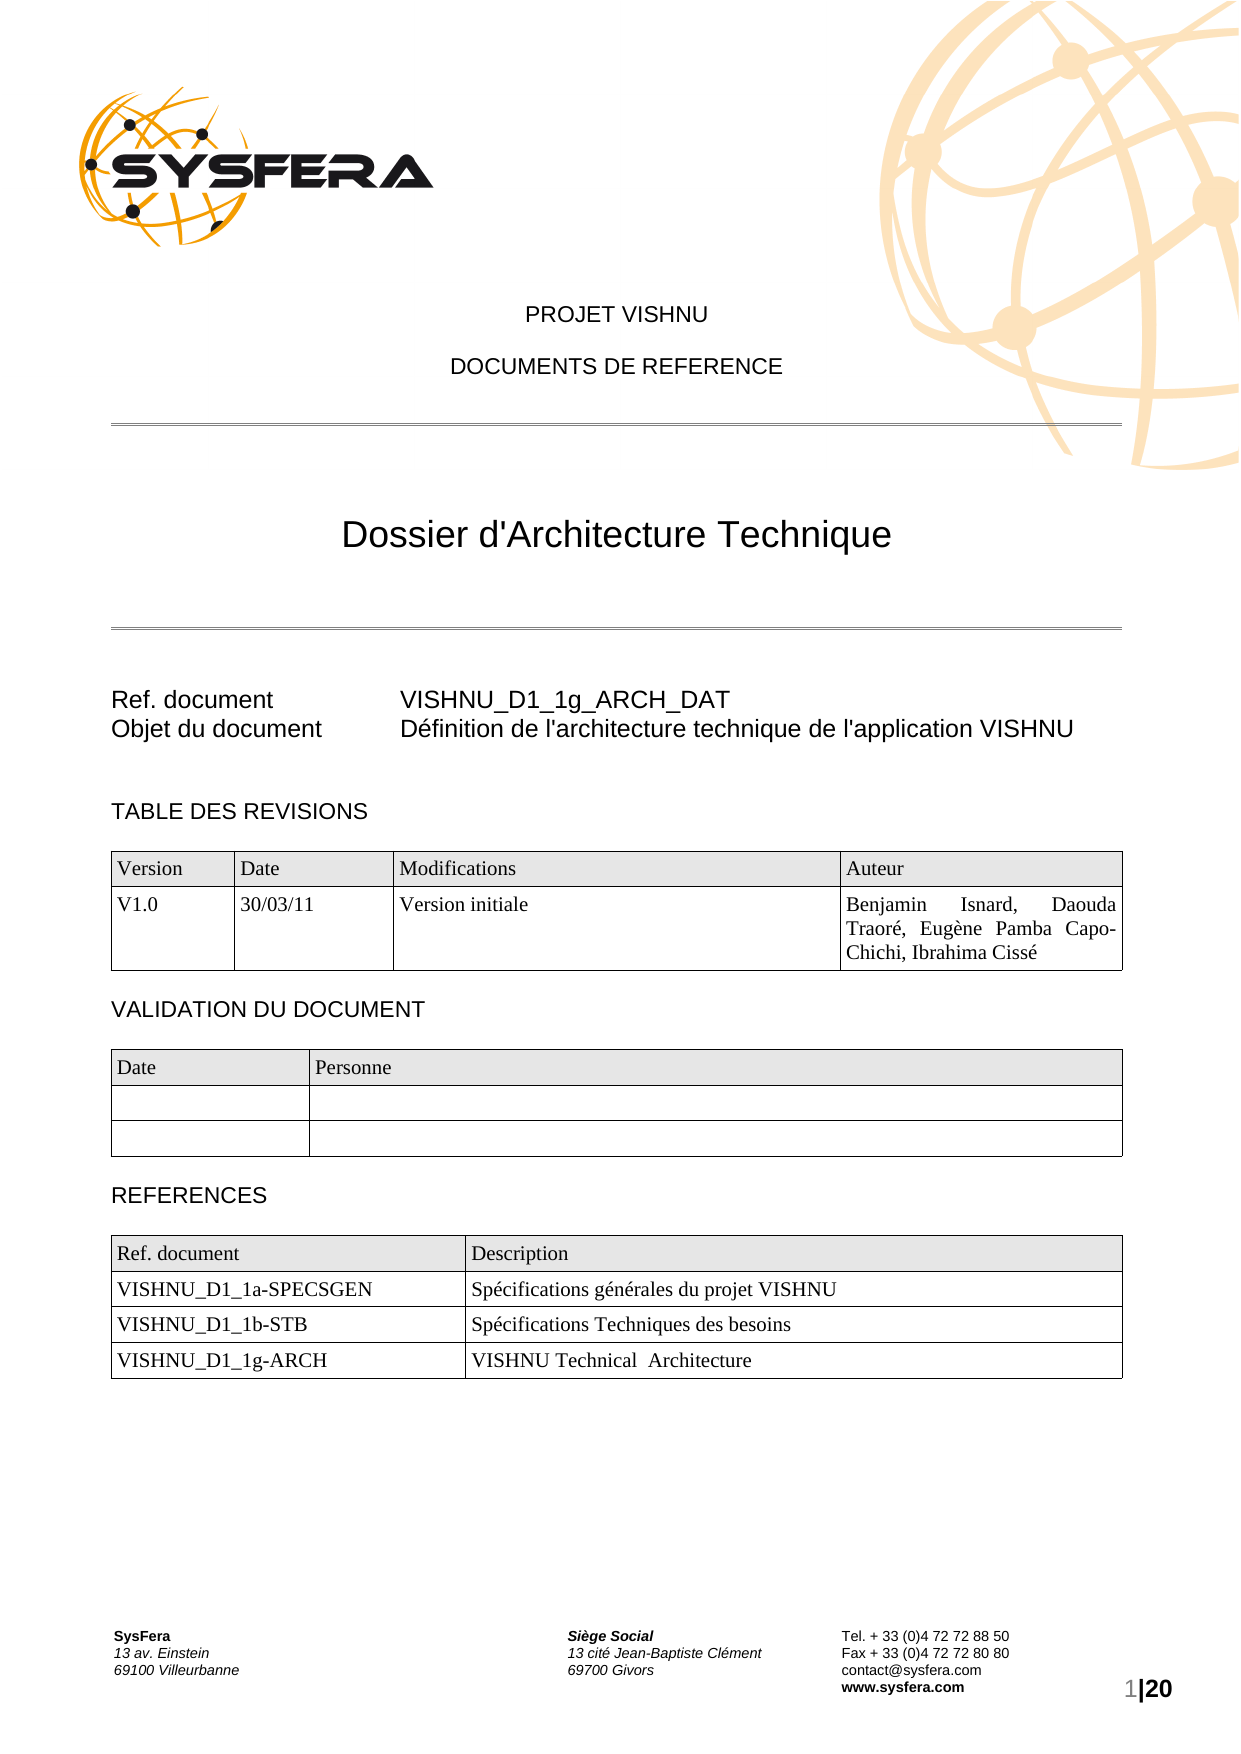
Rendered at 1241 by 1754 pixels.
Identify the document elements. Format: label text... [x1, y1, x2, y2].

table_header Ref. document [111, 685, 400, 714]
table_cell Définition de l'architecture technique de l'application VISHNU [400, 714, 1122, 743]
table_header Ref. document [112, 1236, 465, 1271]
text TABLE DES REVISIONS [111, 798, 1122, 824]
text Dossier d'Architecture Technique [111, 512, 1122, 555]
table_cell [310, 1121, 1122, 1156]
table_cell VISHNU Technical Architecture [466, 1343, 1122, 1378]
table_header Date [112, 1050, 309, 1085]
table_header Auteur [841, 852, 1122, 886]
table_cell Spécifications générales du projet VISHNU [466, 1272, 1122, 1306]
table_header Description [466, 1236, 1122, 1271]
text VALIDATION DU DOCUMENT [111, 996, 1122, 1023]
table_cell [310, 1086, 1122, 1120]
table_cell [400, 743, 1122, 771]
table_cell 30/03/11 [235, 887, 393, 970]
table_cell VISHNU_D1_1a-SPECSGEN [112, 1272, 465, 1306]
table_cell Benjamin Isnard, Daouda Traoré, Eugène Pamba Capo-Chichi, Ibrahima Cissé [841, 887, 1122, 970]
text REFERENCES [111, 1182, 1122, 1209]
picture [2, 1, 1239, 470]
table_header VISHNU_D1_1g_ARCH_DAT [400, 685, 1122, 714]
table_cell V1.0 [112, 887, 234, 970]
table_header Date [235, 852, 393, 886]
table_cell Objet du document [111, 714, 400, 743]
table_cell Spécifications Techniques des besoins [466, 1307, 1122, 1342]
table_header Modifications [394, 852, 840, 886]
table_header Version [112, 852, 234, 886]
table_cell [112, 1086, 309, 1120]
table_cell [112, 1121, 309, 1156]
table_header Personne [310, 1050, 1122, 1085]
table_cell [111, 743, 400, 771]
table_cell VISHNU_D1_1g-ARCH [112, 1343, 465, 1378]
table_cell Version initiale [394, 887, 840, 970]
table_cell VISHNU_D1_1b-STB [112, 1307, 465, 1342]
